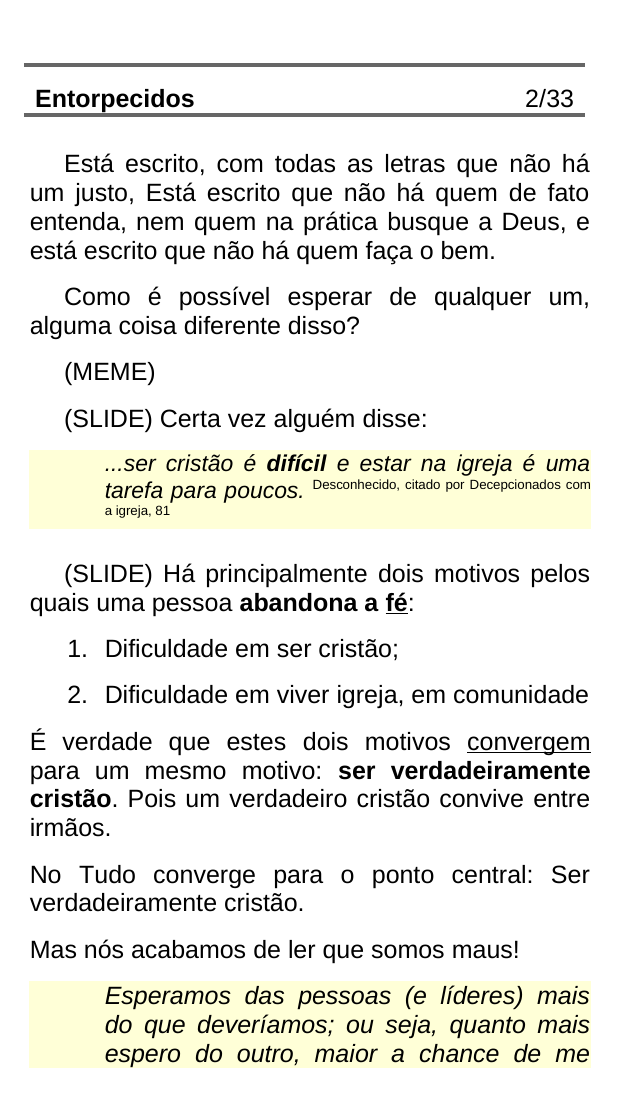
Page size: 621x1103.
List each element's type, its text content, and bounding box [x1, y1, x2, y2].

text É verdade que estes dois motivos convergem para um mesmo motivo: ser verdadeiramente cristão. Pois um verdadeiro cristão convive entre irmãos. [29, 727, 591, 842]
list ...ser cristão é difícil e estar na igreja é uma tarefa para poucos. Desconhecido, citado por Decepcionados com a igreja, 81 [29, 450, 591, 529]
list Esperamos das pessoas (e líderes) mais do que deveríamos; ou seja, quanto mais espero do outro, maior a chance de me [29, 981, 591, 1068]
list (SLIDE) Há principalmente dois motivos pelos quais uma pessoa abandona a fé: [29, 559, 591, 616]
list Como é possível esperar de qualquer um, alguma coisa diferente disso? [29, 282, 591, 340]
list Dificuldade em ser cristão; [67, 634, 591, 663]
list Dificuldade em viver igreja, em comunidade [67, 681, 591, 709]
list Está escrito, com todas as letras que não há um justo, Está escrito que não há quem de fato entenda, nem quem na prática busque a Deus, e está escrito que não há quem faça o bem. [29, 149, 591, 264]
list (SLIDE) Certa vez alguém disse: [29, 404, 591, 433]
list (MEME) [29, 357, 591, 386]
list Mas nós acabamos de ler que somos maus! [29, 935, 591, 964]
text No Tudo converge para o ponto central: Ser verdadeiramente cristão. [29, 860, 591, 917]
